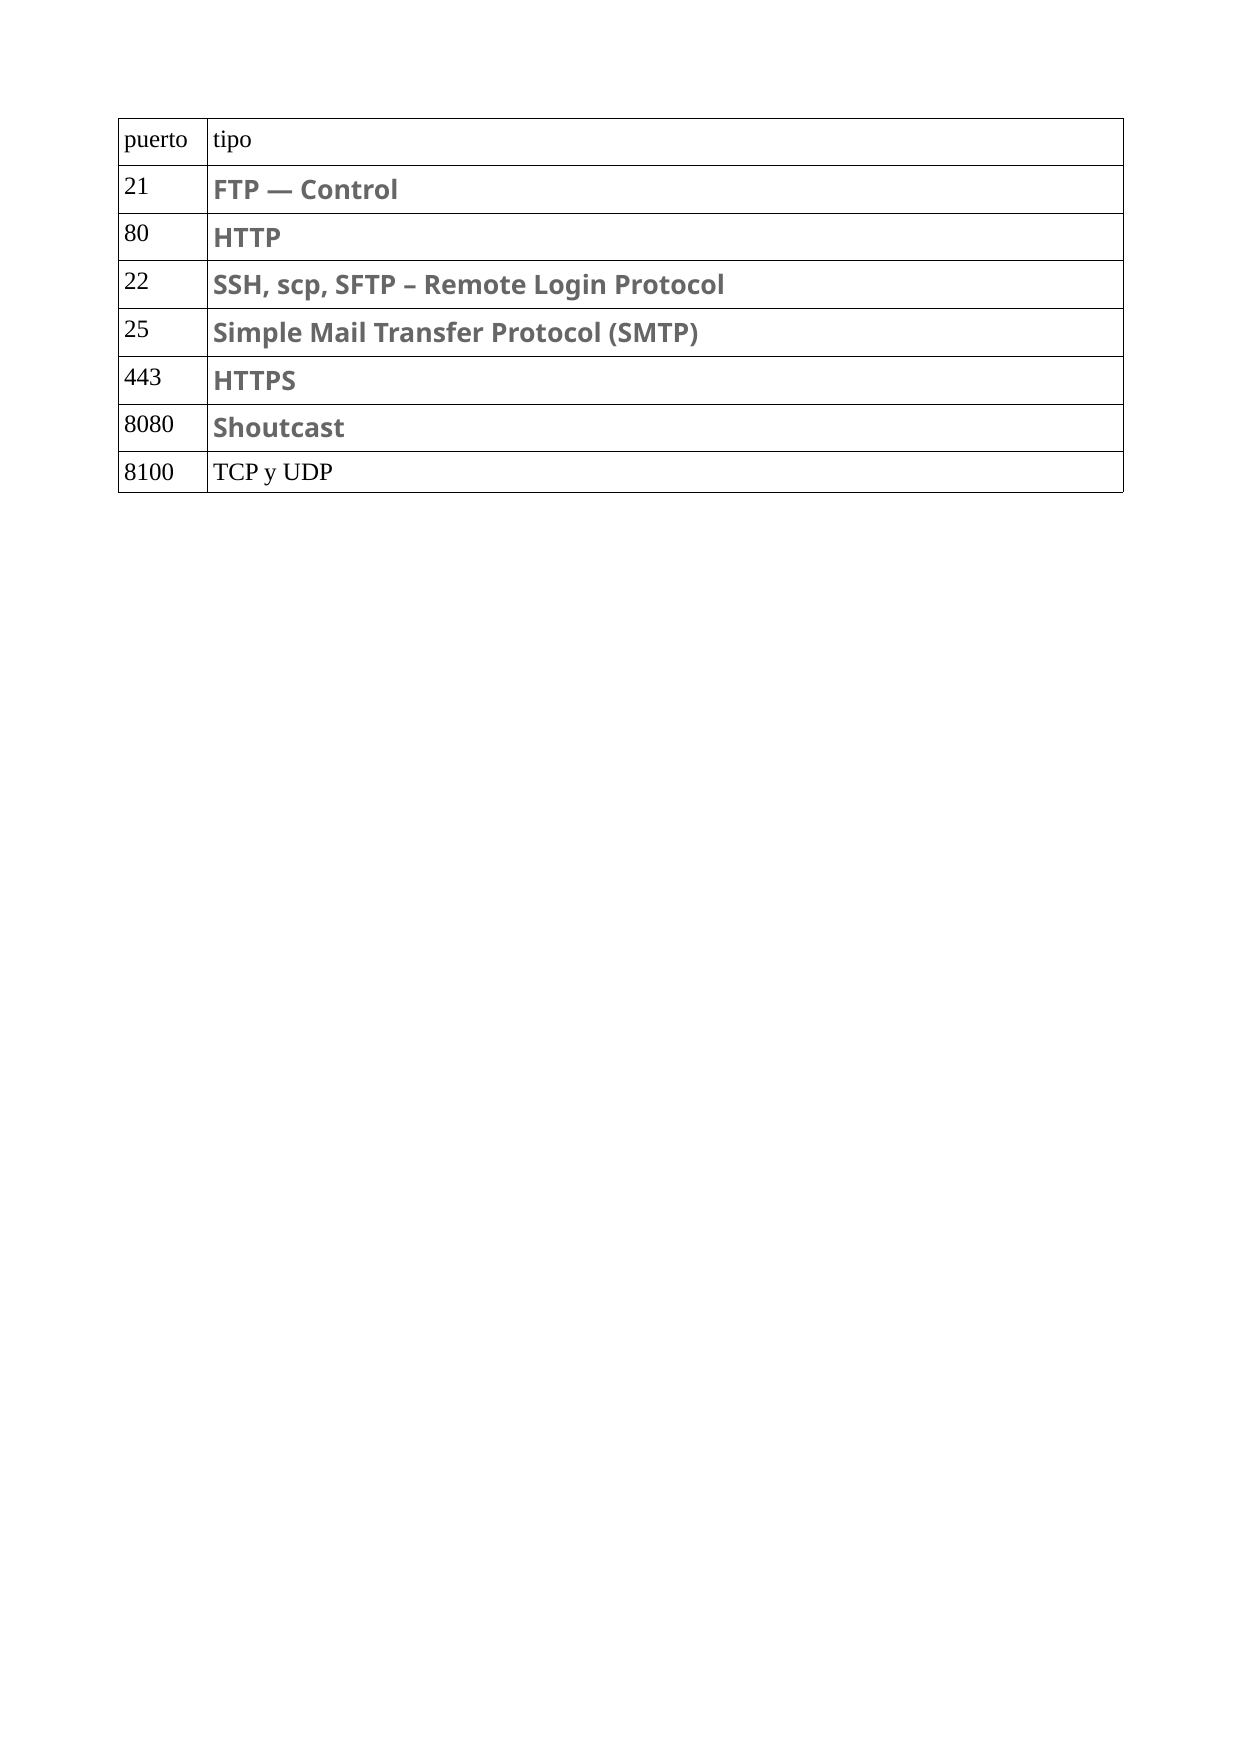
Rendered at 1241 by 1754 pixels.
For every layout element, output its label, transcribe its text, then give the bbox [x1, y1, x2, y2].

table_cell SSH, scp, SFTP – Remote Login Protocol [208, 261, 1123, 308]
table_cell 22 [119, 261, 207, 308]
table_cell 443 [119, 357, 207, 403]
table_cell 80 [119, 214, 207, 260]
table_cell HTTPS [208, 357, 1123, 403]
table_cell Simple Mail Transfer Protocol (SMTP) [208, 309, 1123, 356]
table_header puerto [119, 119, 207, 165]
table_cell TCP y UDP [208, 452, 1123, 492]
table_header tipo [208, 119, 1123, 165]
table_cell 25 [119, 309, 207, 356]
table_cell 8100 [119, 452, 207, 492]
table_cell Shoutcast [208, 405, 1123, 451]
table_cell HTTP [208, 214, 1123, 260]
table_cell FTP — Control [208, 166, 1123, 213]
table_cell 21 [119, 166, 207, 213]
table_cell 8080 [119, 405, 207, 451]
